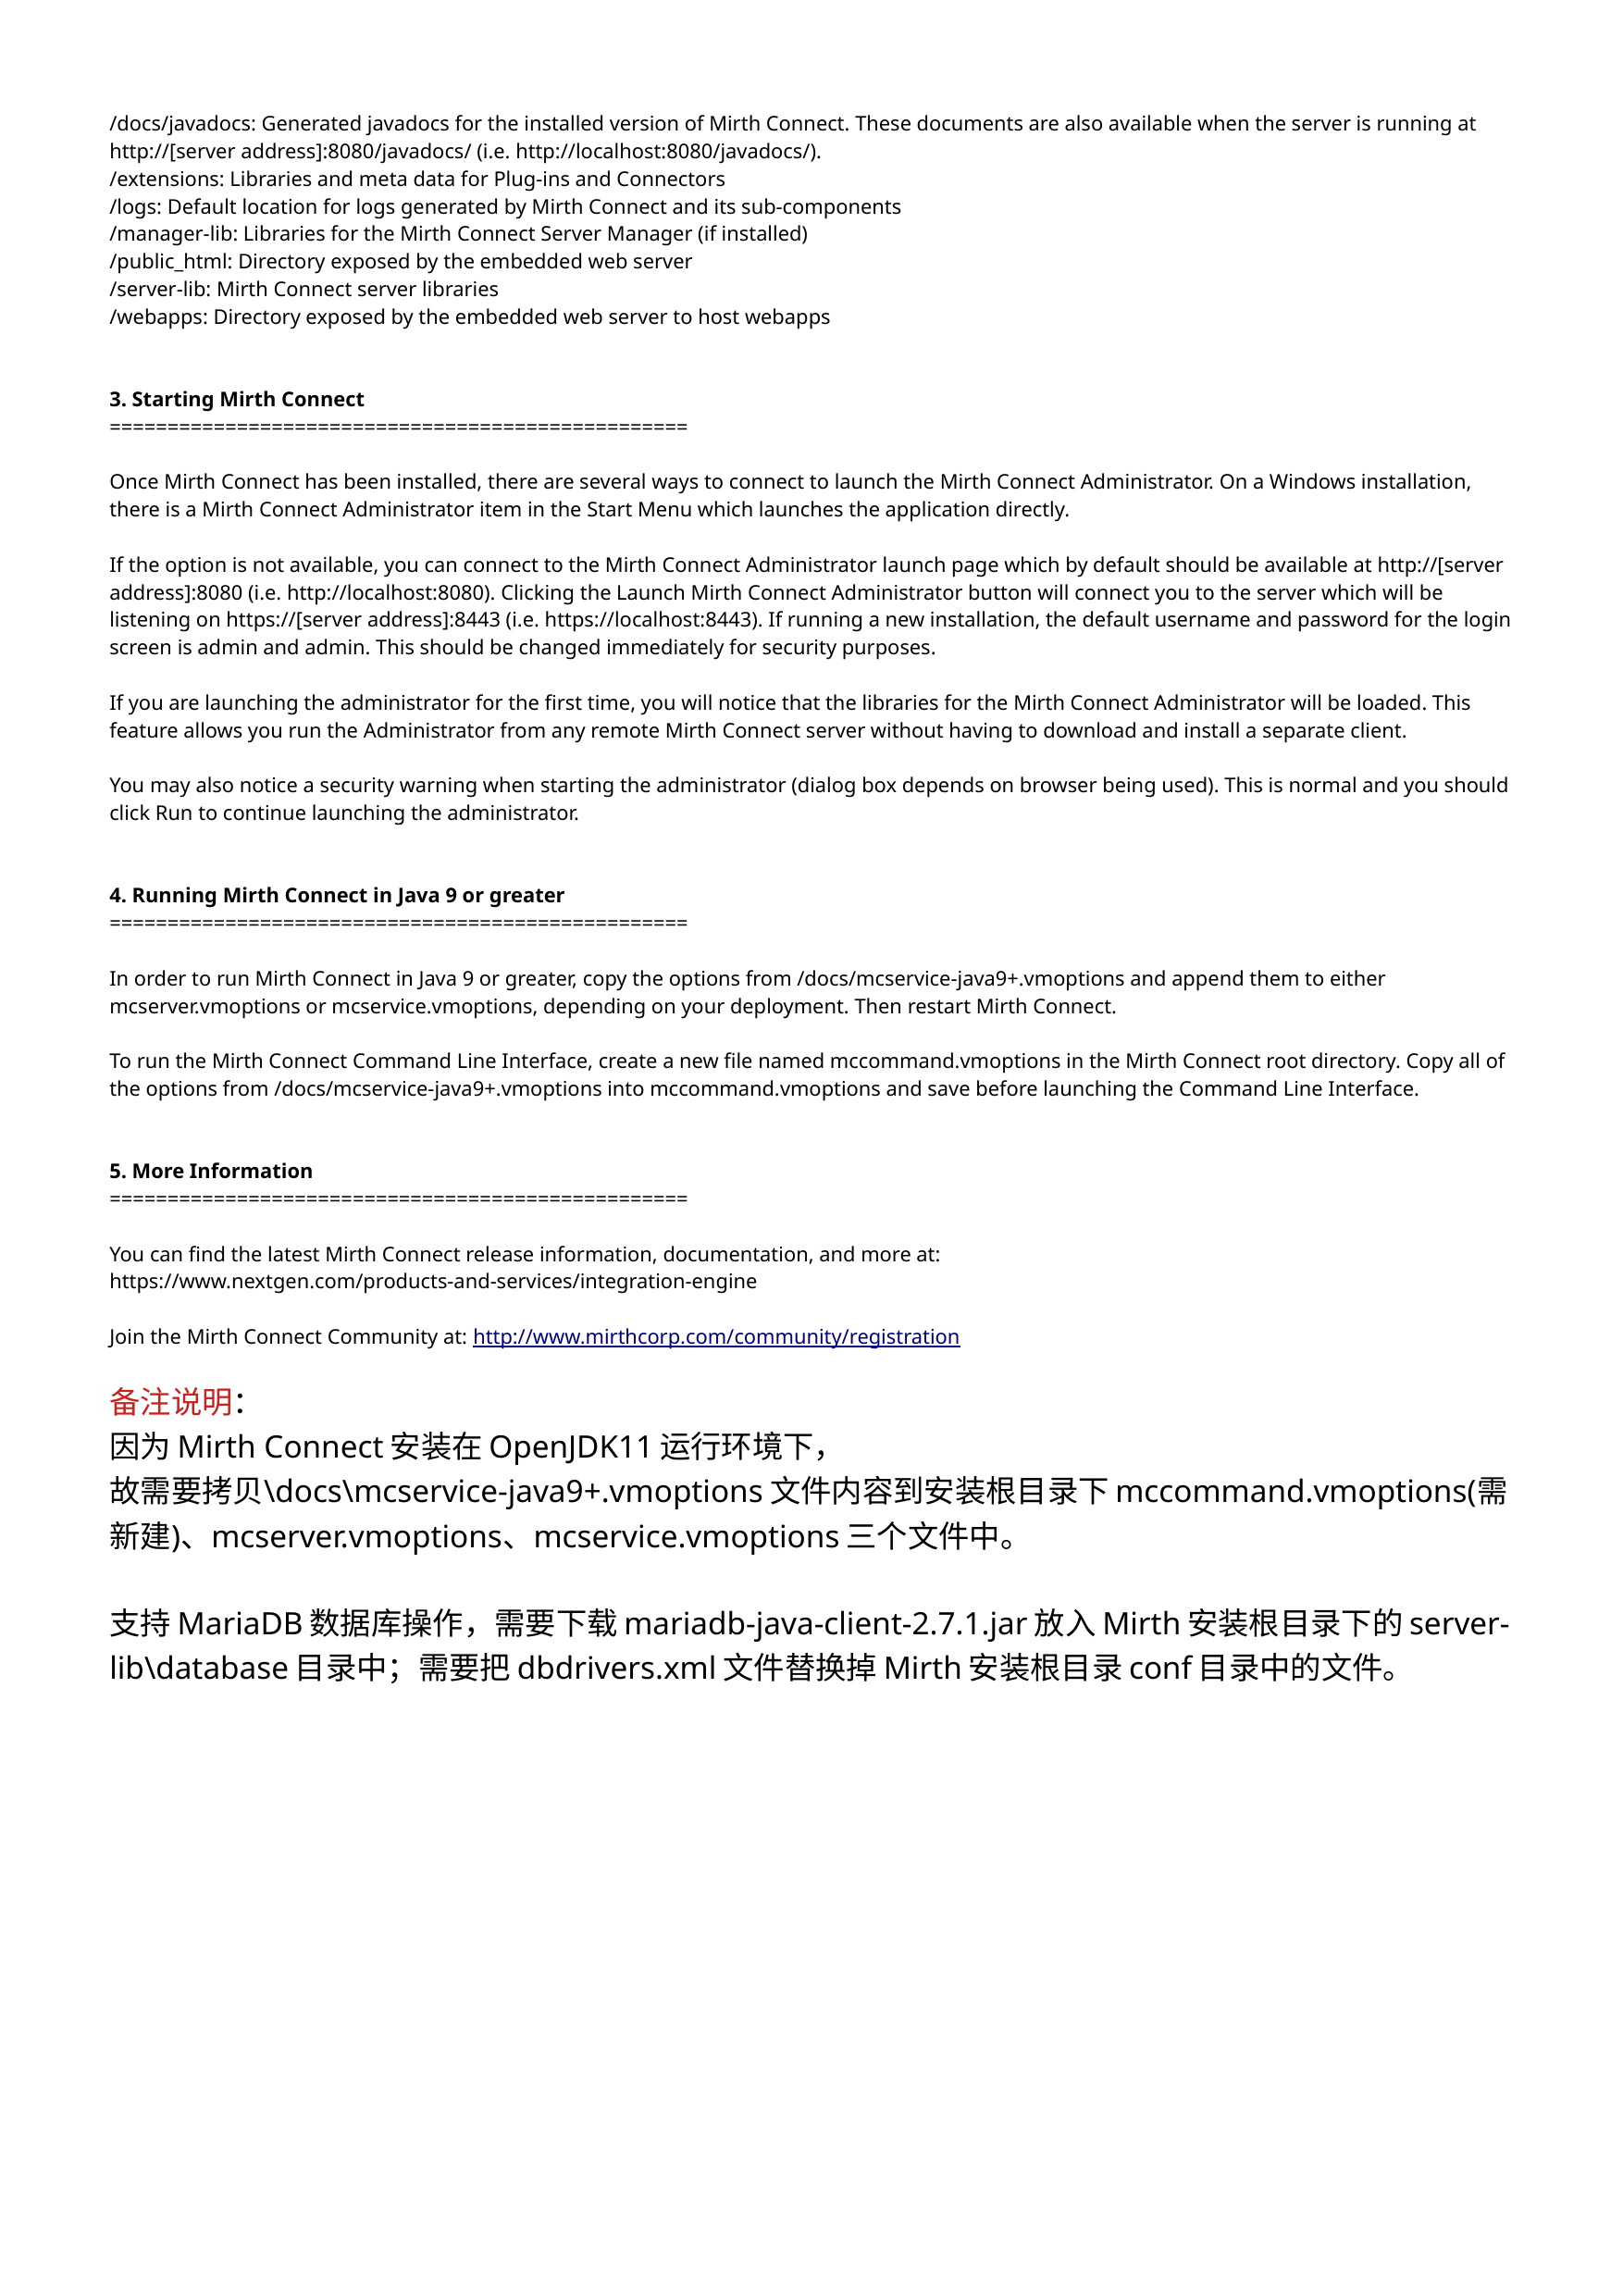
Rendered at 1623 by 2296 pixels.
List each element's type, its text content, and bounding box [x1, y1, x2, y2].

text 故需要拷贝\docs\mcservice-java9+.vmoptions文件内容到安装根目录下mccommand.vmoptions(需新建)、mcserver.vmoptions、mcservice.vmoptions三个文件中。 [109, 1467, 1514, 1557]
text You can find the latest Mirth Connect release information, documentation, and more at: https://www.nextgen.com/products-and-services/integration-engine [109, 1239, 1514, 1295]
text 3. Starting Mirth Connect [109, 385, 1514, 413]
text ================================================== [109, 413, 1514, 441]
text If the option is not available, you can connect to the Mirth Connect Administrator launch page which by default should be available at http://[server address]:8080 (i.e. http://localhost:8080). Clicking the Launch Mirth Connect Administrator button will connect you to the server which will be listening on https://[server address]:8443 (i.e. https://localhost:8443). If running a new installation, the default username and password for the login screen is admin and admin. This should be changed immediately for security purposes. [109, 551, 1514, 661]
text /manager-lib: Libraries for the Mirth Connect Server Manager (if installed) [109, 219, 1514, 247]
text /extensions: Libraries and meta data for Plug-ins and Connectors [109, 165, 1514, 192]
text Once Mirth Connect has been installed, there are several ways to connect to launch the Mirth Connect Administrator. On a Windows installation, there is a Mirth Connect Administrator item in the Start Menu which launches the application directly. [109, 467, 1514, 523]
text 备注说明： [109, 1377, 1514, 1422]
text ================================================== [109, 909, 1514, 937]
text To run the Mirth Connect Command Line Interface, create a new file named mccommand.vmoptions in the Mirth Connect root directory. Copy all of the options from /docs/mcservice-java9+.vmoptions into mccommand.vmoptions and save before launching the Command Line Interface. [109, 1047, 1514, 1102]
text /public_html: Directory exposed by the embedded web server [109, 247, 1514, 275]
text 4. Running Mirth Connect in Java 9 or greater [109, 881, 1514, 909]
text Join the Mirth Connect Community at: http://www.mirthcorp.com/community/registration [109, 1322, 1514, 1350]
text In order to run Mirth Connect in Java 9 or greater, copy the options from /docs/mcservice-java9+.vmoptions and append them to either mcserver.vmoptions or mcservice.vmoptions, depending on your deployment. Then restart Mirth Connect. [109, 964, 1514, 1019]
text If you are launching the administrator for the first time, you will notice that the libraries for the Mirth Connect Administrator will be loaded. This feature allows you run the Administrator from any remote Mirth Connect server without having to download and install a separate client. [109, 689, 1514, 743]
text /docs/javadocs: Generated javadocs for the installed version of Mirth Connect. These documents are also available when the server is running at http://[server address]:8080/javadocs/ (i.e. http://localhost:8080/javadocs/). [109, 109, 1514, 165]
text /server-lib: Mirth Connect server libraries [109, 275, 1514, 303]
text 5. More Information [109, 1157, 1514, 1185]
text 因为Mirth Connect安装在OpenJDK11运行环境下， [109, 1422, 1514, 1467]
text You may also notice a security warning when starting the administrator (dialog box depends on browser being used). This is normal and you should click Run to continue launching the administrator. [109, 771, 1514, 826]
text 支持MariaDB数据库操作，需要下载mariadb-java-client-2.7.1.jar放入Mirth安装根目录下的server-lib\database目录中；需要把dbdrivers.xml文件替换掉Mirth安装根目录conf目录中的文件。 [109, 1598, 1514, 1688]
text /webapps: Directory exposed by the embedded web server to host webapps [109, 303, 1514, 329]
text ================================================== [109, 1185, 1514, 1212]
text /logs: Default location for logs generated by Mirth Connect and its sub-components [109, 192, 1514, 219]
